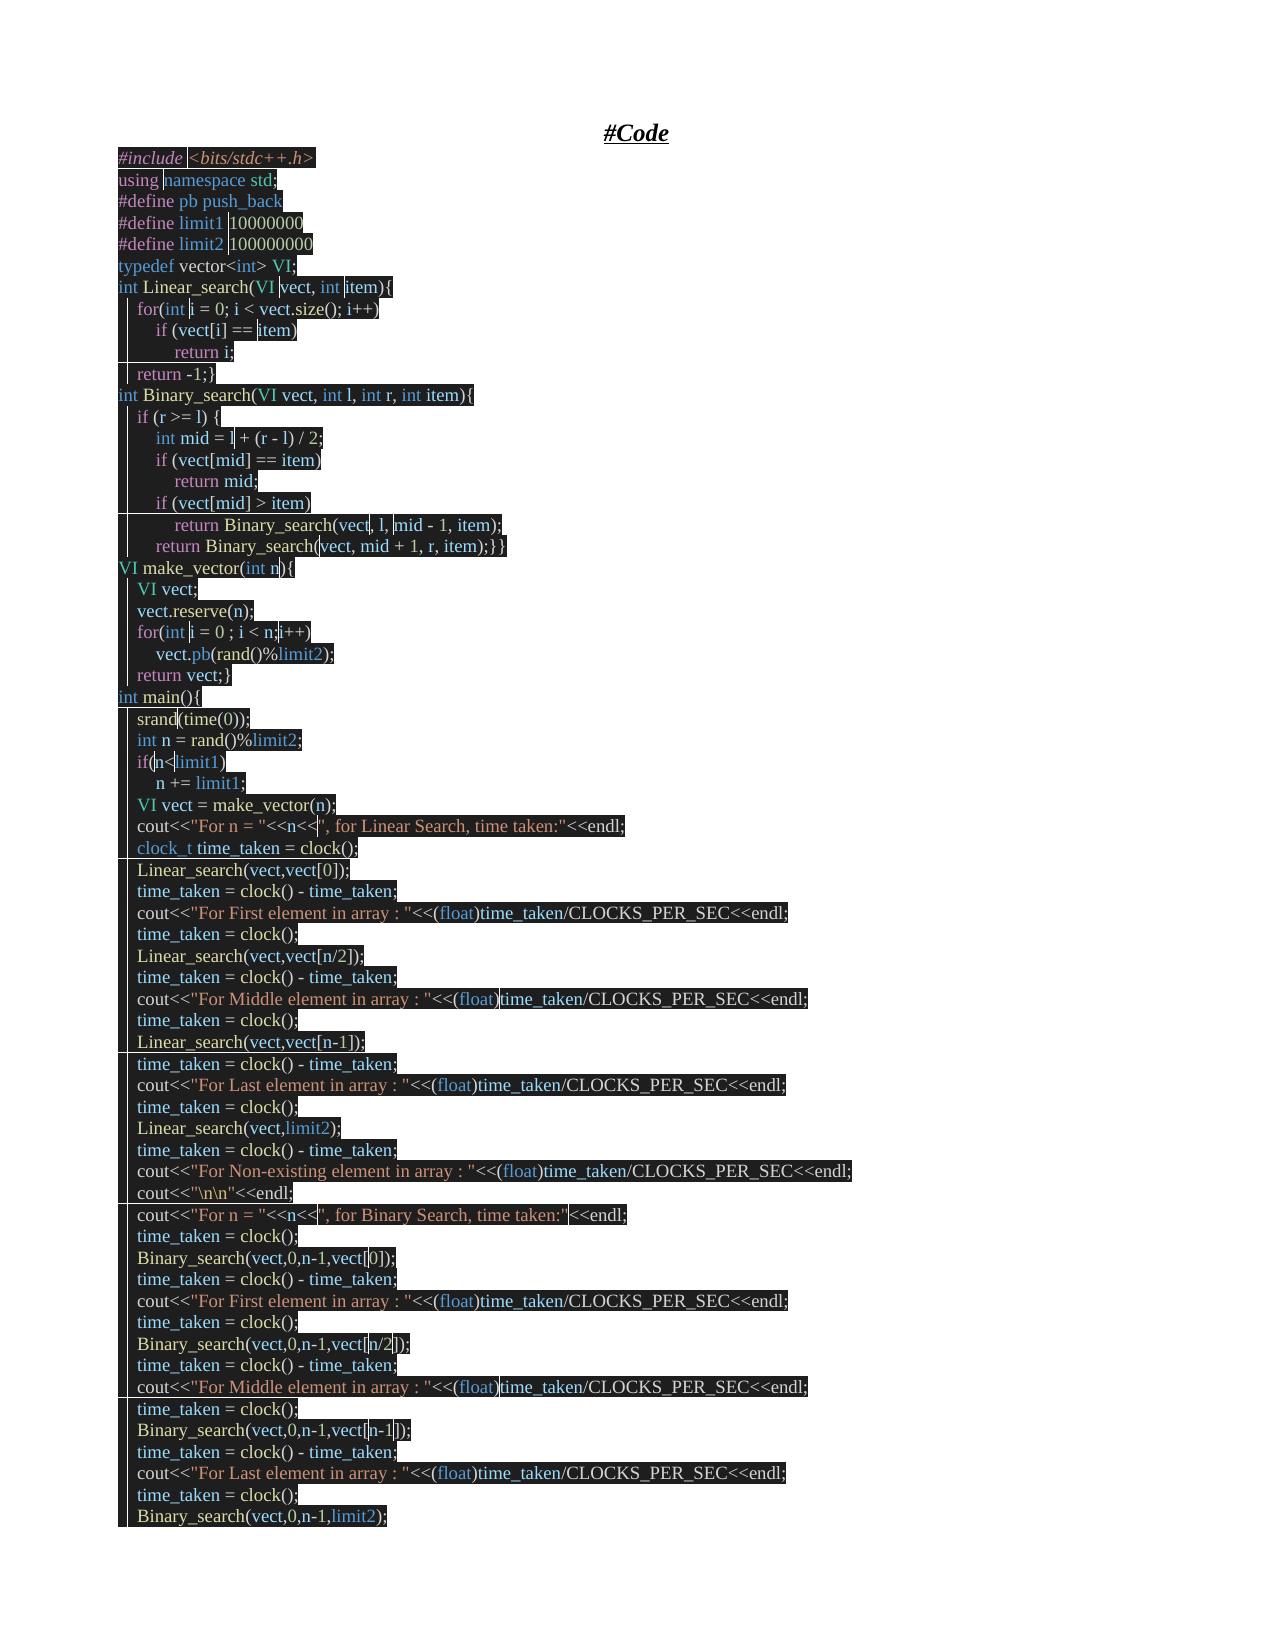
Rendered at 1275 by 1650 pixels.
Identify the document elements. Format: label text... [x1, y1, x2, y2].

text for(int i = 0 ; i < n;i++) [118, 621, 1157, 643]
text #include <bits/stdc++.h> [118, 147, 1157, 168]
text VI vect = make_vector(n); [118, 794, 1157, 815]
text if (vect[mid] == item) [118, 449, 1157, 470]
text return Binary_search(vect, l, mid - 1, item); [118, 513, 1157, 535]
text time_taken = clock(); [118, 923, 1157, 945]
text for(int i = 0; i < vect.size(); i++) [118, 298, 1157, 319]
text Binary_search(vect,0,n-1,vect[n/2]); [118, 1333, 1157, 1354]
text int main(){ [118, 686, 1157, 707]
text return Binary_search(vect, mid + 1, r, item);}} [118, 535, 1157, 557]
text Linear_search(vect,limit2); [118, 1117, 1157, 1139]
text int Binary_search(VI vect, int l, int r, int item){ [118, 384, 1157, 406]
text time_taken = clock(); [118, 1484, 1157, 1505]
text int mid = l + (r - l) / 2; [118, 427, 1157, 449]
text n += limit1; [118, 772, 1157, 794]
text vect.pb(rand()%limit2); [118, 643, 1157, 664]
text #Code [118, 118, 1157, 147]
text if (vect[i] == item) [118, 319, 1157, 341]
text Binary_search(vect,0,n-1,vect[n-1]); [118, 1419, 1157, 1441]
text time_taken = clock(); [118, 1009, 1157, 1031]
text Binary_search(vect,0,n-1,limit2); [118, 1505, 1157, 1527]
text cout<<"For n = "<<n<<", for Binary Search, time taken:"<<endl; [118, 1203, 1157, 1225]
text time_taken = clock(); [118, 1397, 1157, 1419]
text VI vect; [118, 578, 1157, 600]
text clock_t time_taken = clock(); [118, 837, 1157, 858]
text cout<<"For Non-existing element in array : "<<(float)time_taken/CLOCKS_PER_SEC<<endl; [118, 1160, 1157, 1182]
text cout<<"\n\n"<<endl; [118, 1182, 1157, 1203]
text int Linear_search(VI vect, int item){ [118, 276, 1157, 298]
text Linear_search(vect,vect[n-1]); [118, 1031, 1157, 1052]
text typedef vector<int> VI; [118, 255, 1157, 276]
text return -1;} [118, 362, 1157, 384]
text if (vect[mid] > item) [118, 492, 1157, 513]
text cout<<"For n = "<<n<<", for Linear Search, time taken:"<<endl; [118, 815, 1157, 837]
text cout<<"For Middle element in array : "<<(float)time_taken/CLOCKS_PER_SEC<<endl; [118, 988, 1157, 1009]
text return i; [118, 341, 1157, 362]
text cout<<"For First element in array : "<<(float)time_taken/CLOCKS_PER_SEC<<endl; [118, 902, 1157, 923]
text Binary_search(vect,0,n-1,vect[0]); [118, 1247, 1157, 1268]
text time_taken = clock() - time_taken; [118, 1354, 1157, 1376]
text return vect;} [118, 664, 1157, 686]
text time_taken = clock() - time_taken; [118, 1268, 1157, 1290]
text srand(time(0)); [118, 707, 1157, 729]
text Linear_search(vect,vect[0]); [118, 858, 1157, 880]
text cout<<"For First element in array : "<<(float)time_taken/CLOCKS_PER_SEC<<endl; [118, 1290, 1157, 1311]
text Linear_search(vect,vect[n/2]); [118, 945, 1157, 966]
text time_taken = clock(); [118, 1096, 1157, 1117]
text cout<<"For Last element in array : "<<(float)time_taken/CLOCKS_PER_SEC<<endl; [118, 1462, 1157, 1484]
text if (r >= l) { [118, 406, 1157, 427]
text return mid; [118, 470, 1157, 492]
text time_taken = clock() - time_taken; [118, 966, 1157, 988]
text cout<<"For Middle element in array : "<<(float)time_taken/CLOCKS_PER_SEC<<endl; [118, 1376, 1157, 1397]
text #define pb push_back [118, 190, 1157, 212]
text int n = rand()%limit2; [118, 729, 1157, 751]
text time_taken = clock(); [118, 1311, 1157, 1333]
text time_taken = clock() - time_taken; [118, 880, 1157, 902]
text time_taken = clock() - time_taken; [118, 1441, 1157, 1462]
text vect.reserve(n); [118, 600, 1157, 621]
text time_taken = clock(); [118, 1225, 1157, 1247]
text #define limit2 100000000 [118, 233, 1157, 255]
text using namespace std; [118, 168, 1157, 190]
text #define limit1 10000000 [118, 212, 1157, 233]
text if(n<limit1) [118, 751, 1157, 772]
text time_taken = clock() - time_taken; [118, 1139, 1157, 1160]
text time_taken = clock() - time_taken; [118, 1052, 1157, 1074]
text cout<<"For Last element in array : "<<(float)time_taken/CLOCKS_PER_SEC<<endl; [118, 1074, 1157, 1096]
text VI make_vector(int n){ [118, 557, 1157, 578]
